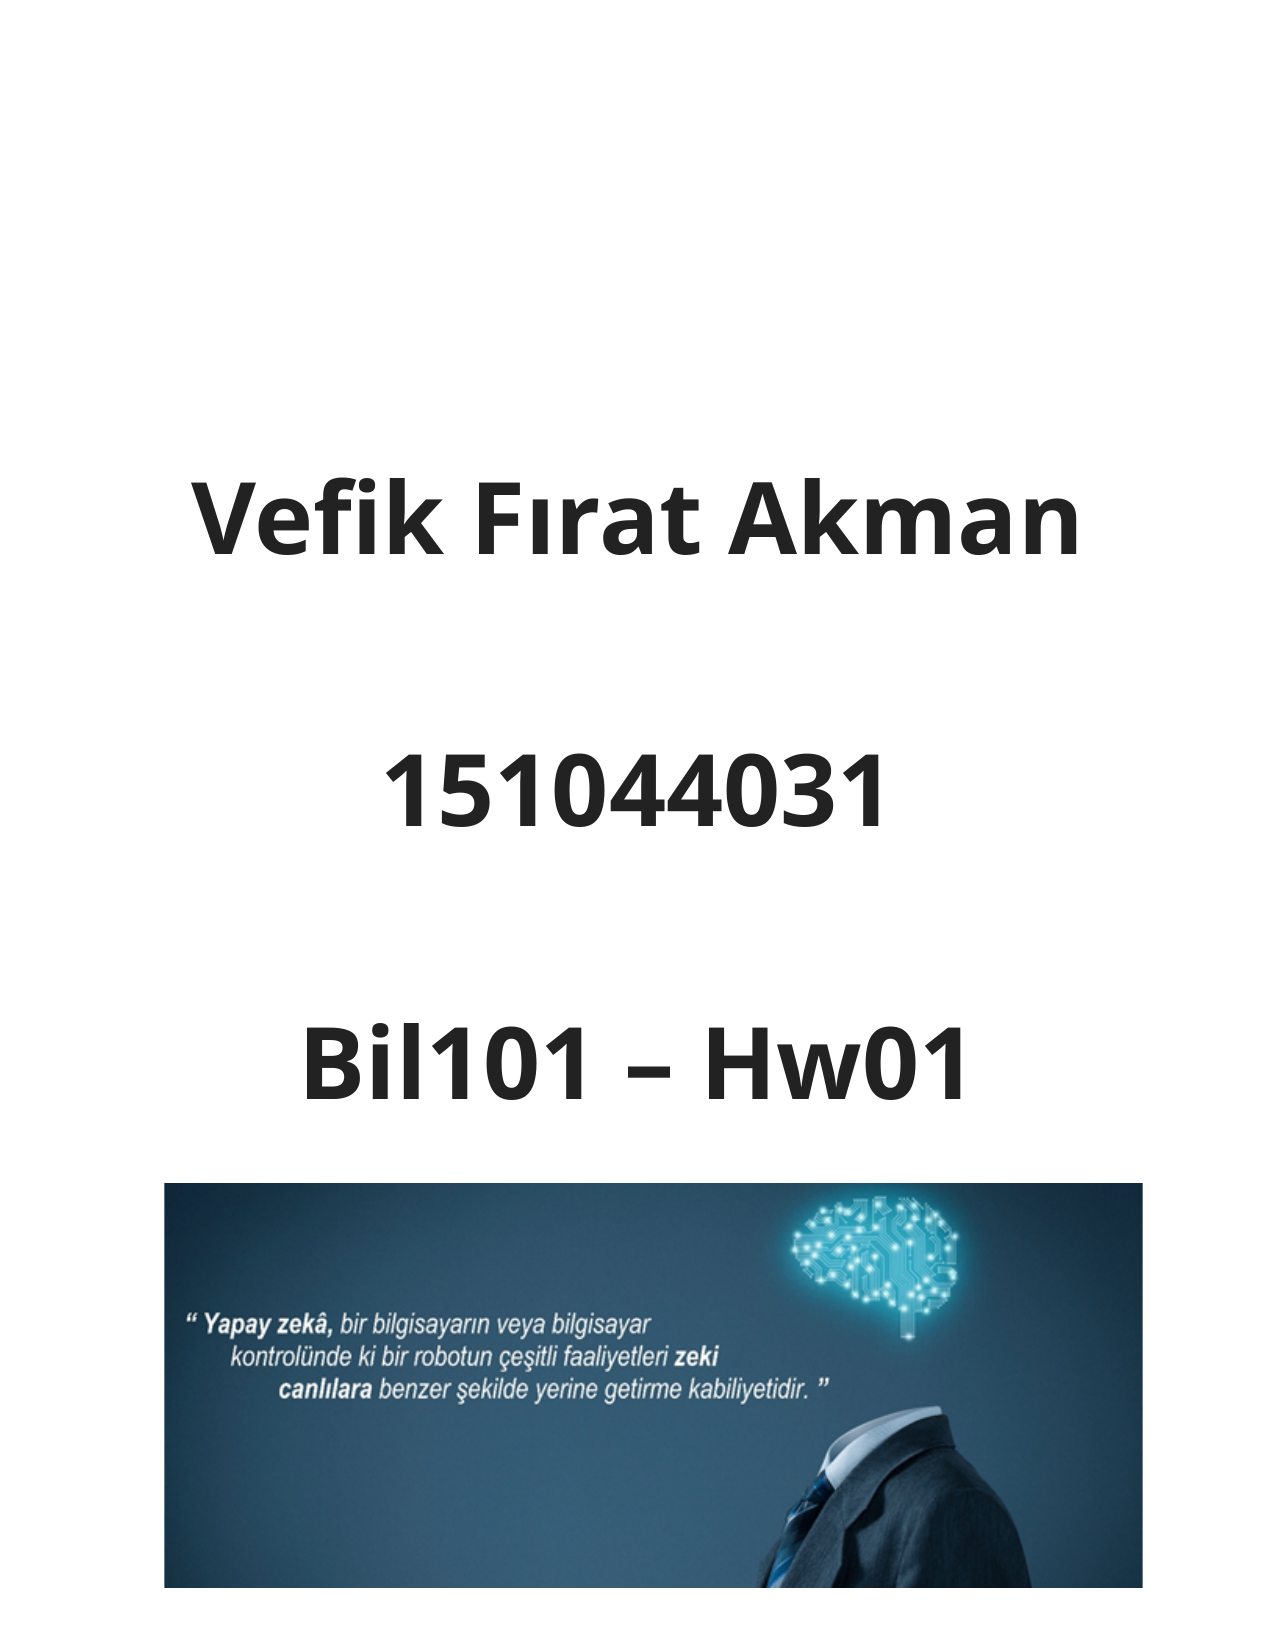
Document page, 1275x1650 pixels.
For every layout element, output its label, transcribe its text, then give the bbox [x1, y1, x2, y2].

text Vefik Fırat Akman [117, 447, 1158, 584]
text Bil101 – Hw01 [117, 992, 1158, 1129]
text 151044031 [117, 720, 1158, 856]
picture [164, 1183, 1143, 1588]
